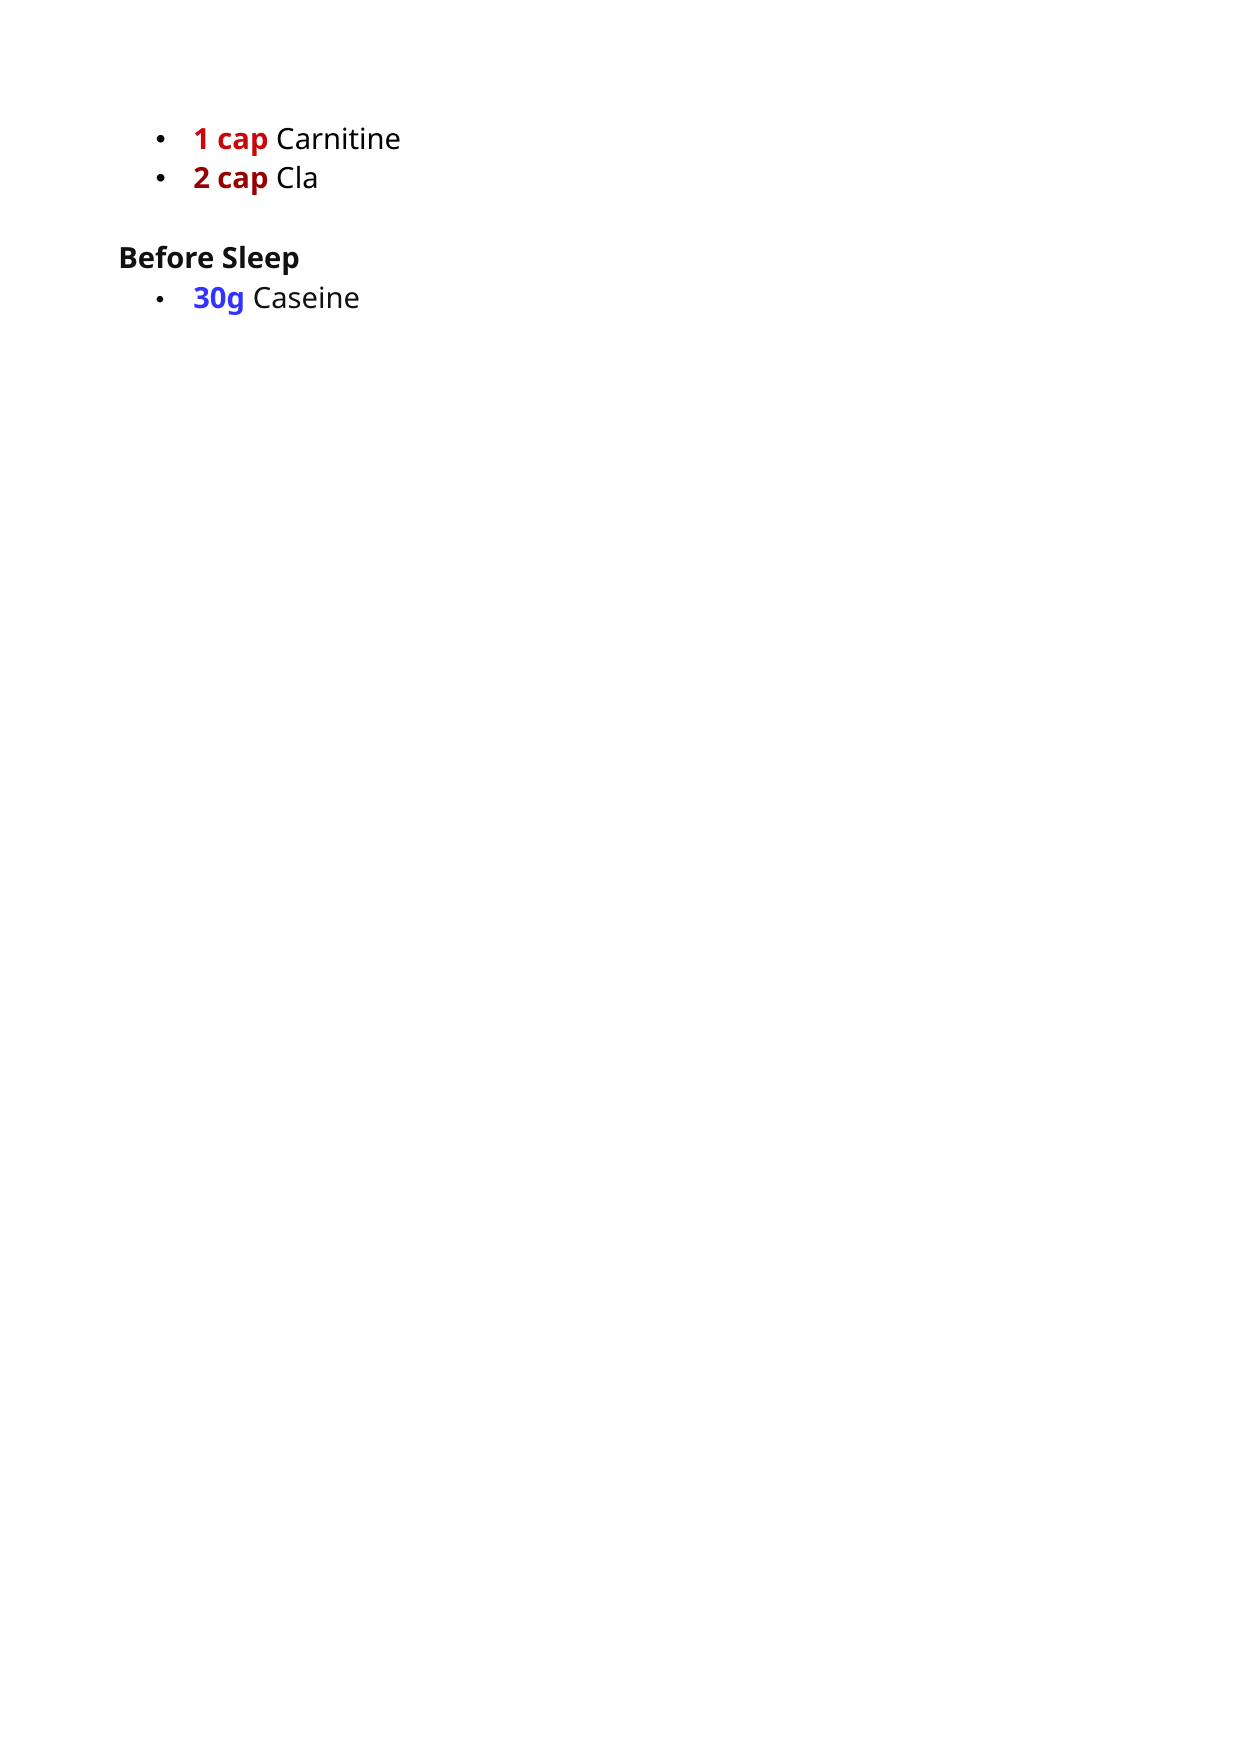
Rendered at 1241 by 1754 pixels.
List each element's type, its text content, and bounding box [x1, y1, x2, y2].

list 1 cap Carnitine [156, 118, 1122, 158]
list 2 cap Cla [156, 158, 1122, 197]
list 30g Caseine [156, 277, 1122, 317]
text Before Sleep [118, 237, 1122, 277]
